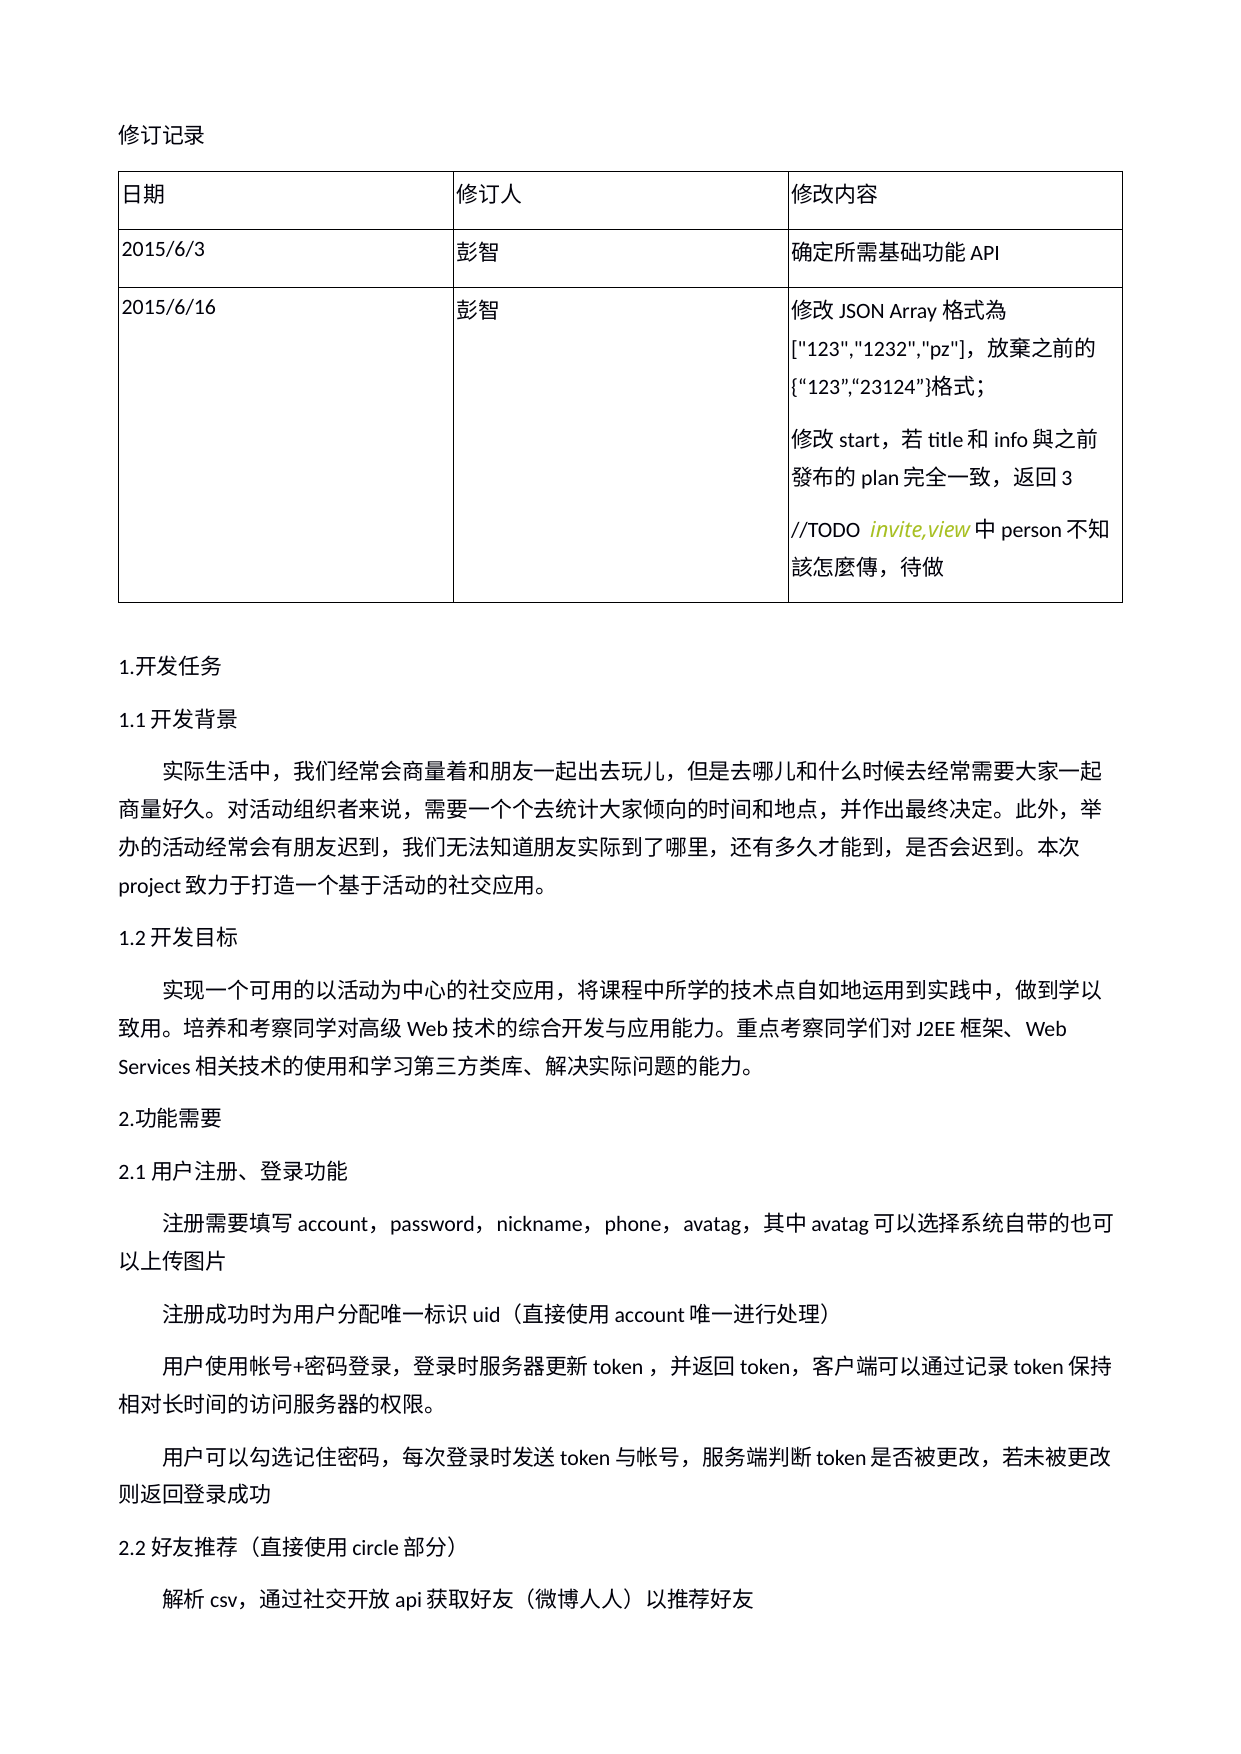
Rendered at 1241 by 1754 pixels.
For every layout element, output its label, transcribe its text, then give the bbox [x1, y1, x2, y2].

table_cell 彭智 [454, 230, 788, 287]
text 2.2 好友推荐（直接使用circle部分） [118, 1530, 1122, 1562]
table_cell 2015/6/16 [119, 288, 453, 602]
table_cell 确定所需基础功能API [789, 230, 1122, 287]
table_header 日期 [119, 172, 453, 229]
text 2.1 用户注册、登录功能 [118, 1154, 1122, 1185]
text 2.功能需要 [118, 1101, 1122, 1133]
table_cell 修改JSON Array 格式為["123","1232","pz"]，放棄之前的{“123”,“23124”}格式； 修改start，若title和info與之前發布的plan完全一致，返回3 //TODO invite,view中person不知該怎麼傳，待做 [789, 288, 1122, 602]
text 用户使用帐号+密码登录，登录时服务器更新token ，并返回token，客户端可以通过记录token保持相对长时间的访问服务器的权限。 [118, 1349, 1122, 1419]
text 注册成功时为用户分配唯一标识uid（直接使用account唯一进行处理） [118, 1297, 1122, 1328]
text 解析csv，通过社交开放api获取好友（微博人人）以推荐好友 [118, 1582, 1122, 1614]
text 实现一个可用的以活动为中心的社交应用，将课程中所学的技术点自如地运用到实践中，做到学以致用。培养和考察同学对高级Web技术的综合开发与应用能力。重点考察同学们对J2EE框架、Web Services相关技术的使用和学习第三方类库、解决实际问题的能力。 [118, 973, 1122, 1080]
table_cell 2015/6/3 [119, 230, 453, 287]
table_header 修改内容 [789, 172, 1122, 229]
text 注册需要填写account，password，nickname，phone，avatag，其中avatag可以选择系统自带的也可以上传图片 [118, 1206, 1122, 1276]
table_cell 彭智 [454, 288, 788, 602]
text 1.2开发目标 [118, 920, 1122, 952]
text 1.1开发背景 [118, 702, 1122, 733]
text 用户可以勾选记住密码，每次登录时发送token与帐号，服务端判断token是否被更改，若未被更改则返回登录成功 [118, 1439, 1122, 1509]
text 1.开发任务 [118, 649, 1122, 681]
table_header 修订人 [454, 172, 788, 229]
text 修订记录 [118, 118, 1122, 150]
text 实际生活中，我们经常会商量着和朋友一起出去玩儿，但是去哪儿和什么时候去经常需要大家一起商量好久。对活动组织者来说，需要一个个去统计大家倾向的时间和地点，并作出最终决定。此外，举办的活动经常会有朋友迟到，我们无法知道朋友实际到了哪里，还有多久才能到，是否会迟到。本次project致力于打造一个基于活动的社交应用。 [118, 754, 1122, 899]
